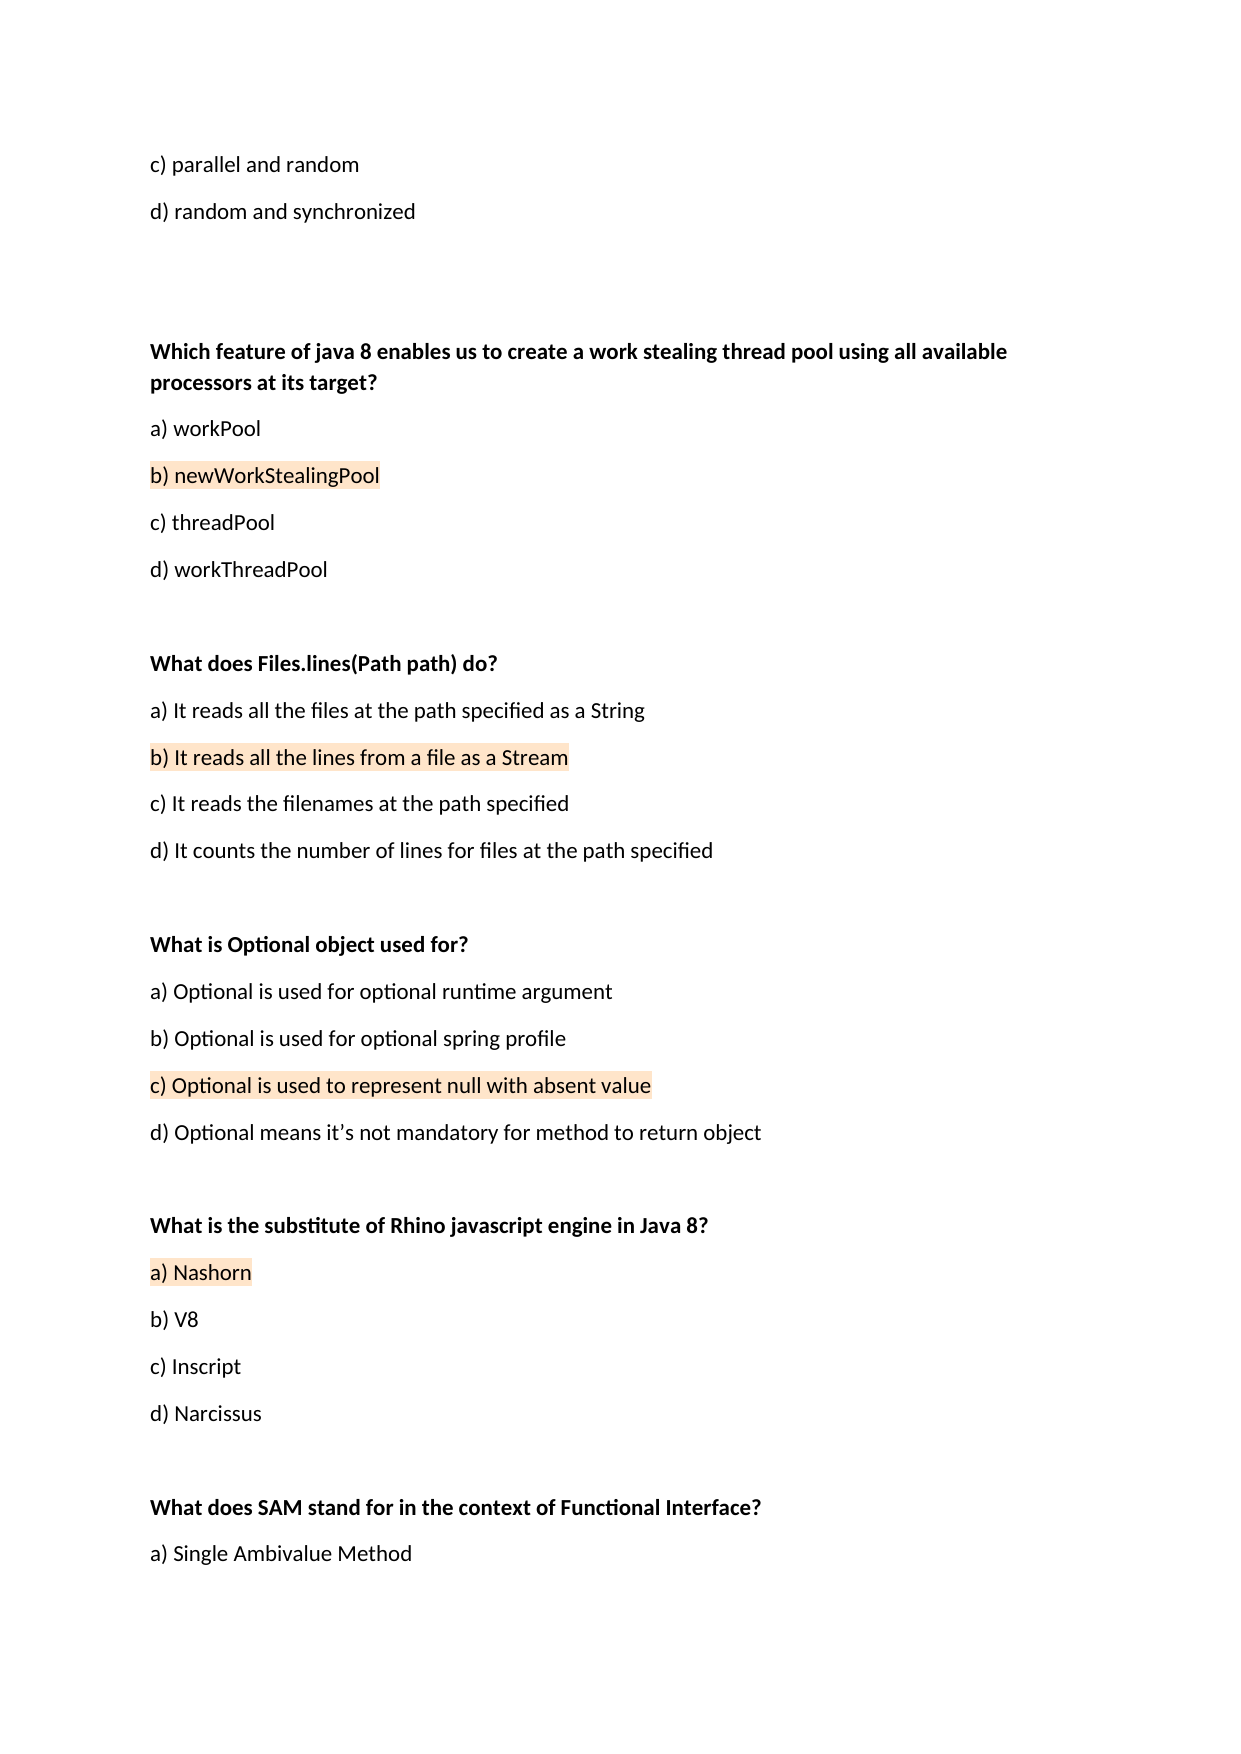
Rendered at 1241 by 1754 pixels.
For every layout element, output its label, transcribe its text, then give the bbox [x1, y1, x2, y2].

text b) V8 [150, 1305, 1090, 1333]
text What does SAM stand for in the context of Functional Interface? [150, 1493, 1090, 1521]
text c) Inscript [150, 1352, 1090, 1380]
text d) It counts the number of lines for files at the path specified [150, 836, 1090, 864]
text a) Nashorn [150, 1258, 1090, 1286]
text c) threadPool [150, 508, 1090, 536]
text a) Optional is used for optional runtime argument [150, 977, 1090, 1005]
text a) workPool [150, 414, 1090, 443]
text b) newWorkStealingPool [150, 461, 1090, 489]
text a) Single Ambivalue Method [150, 1539, 1090, 1568]
text c) It reads the filenames at the path specified [150, 789, 1090, 818]
text b) Optional is used for optional spring profile [150, 1024, 1090, 1052]
text What is Optional object used for? [150, 930, 1090, 958]
text c) parallel and random [150, 150, 1090, 178]
text d) Narcissus [150, 1399, 1090, 1427]
text c) Optional is used to represent null with absent value [150, 1071, 1090, 1099]
text What does Files.lines(Path path) do? [150, 649, 1090, 677]
text Which feature of java 8 enables us to create a work stealing thread pool using all available processors at its target? [150, 337, 1090, 396]
text a) It reads all the files at the path specified as a String [150, 696, 1090, 724]
text What is the substitute of Rhino javascript engine in Java 8? [150, 1211, 1090, 1239]
text d) workThreadPool [150, 555, 1090, 583]
text d) random and synchronized [150, 197, 1090, 225]
text b) It reads all the lines from a file as a Stream [150, 743, 1090, 771]
text d) Optional means it’s not mandatory for method to return object [150, 1118, 1090, 1146]
